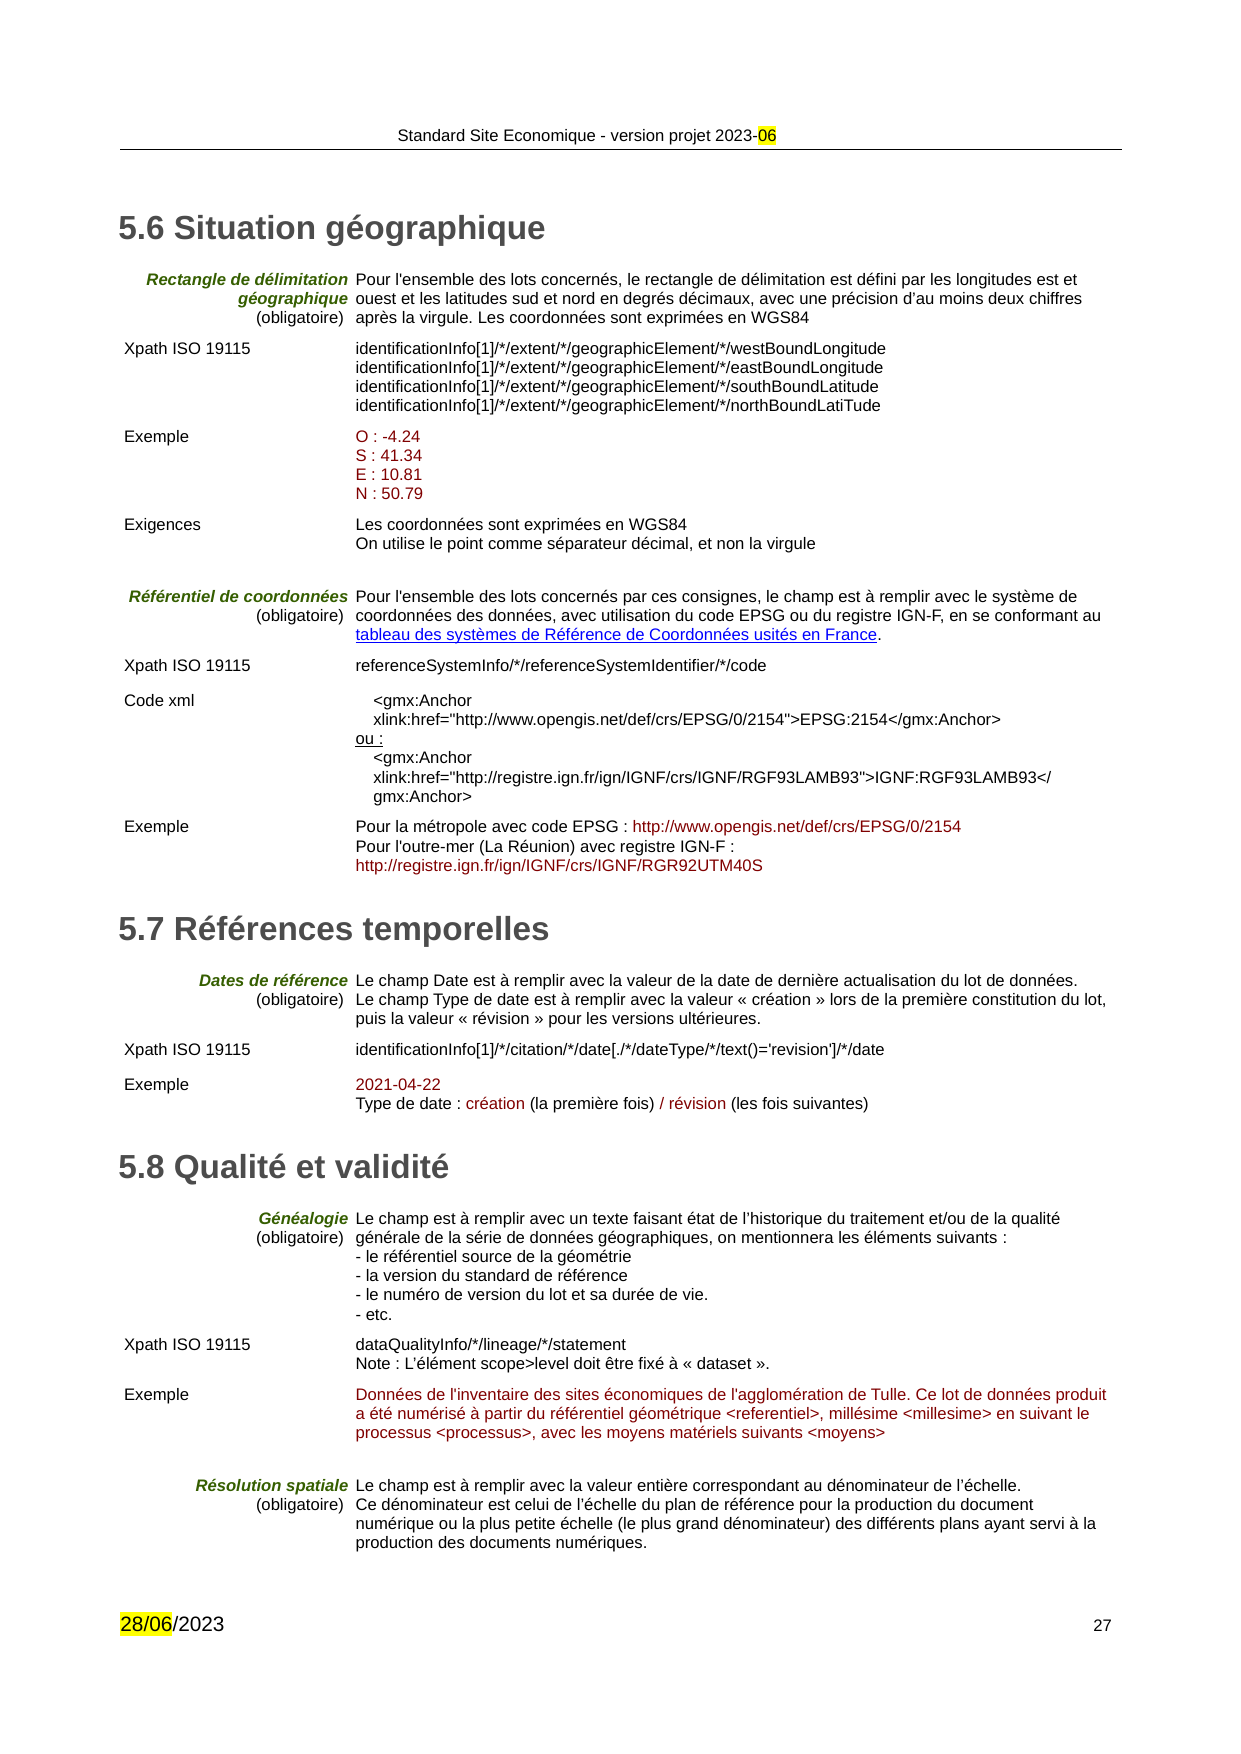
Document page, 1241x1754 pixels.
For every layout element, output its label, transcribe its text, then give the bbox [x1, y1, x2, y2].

subtitle 5.6 Situation géographique [118, 208, 1122, 246]
table_cell Exemple [118, 421, 355, 509]
table_cell Code xml [118, 685, 355, 812]
table_cell Les coordonnées sont exprimées en WGS84 On utilise le point comme séparateur décimal, et non la virgule [355, 509, 1122, 559]
table_cell dataQualityInfo/*/lineage/*/statement Note : L’élément scope>level doit être fixé à « dataset ». [355, 1329, 1122, 1379]
table_cell identificationInfo[1]/*/extent/*/geographicElement/*/westBoundLongitude identificationInfo[1]/*/extent/*/geographicElement/*/eastBoundLongitude identificationInfo[1]/*/extent/*/geographicElement/*/southBoundLatitude identificationInfo[1]/*/extent/*/geographicElement/*/northBoundLatiTude [355, 333, 1122, 421]
table_cell <gmx:Anchor xlink:href="http://www.opengis.net/def/crs/EPSG/0/2154">EPSG:2154</gmx:Anchor> ou : <gmx:Anchor xlink:href="http://registre.ign.fr/ign/IGNF/crs/IGNF/RGF93LAMB93">IGNF:RGF93LAMB93</gmx:Anchor> [355, 685, 1122, 812]
table_cell Xpath ISO 19115 [118, 1034, 355, 1069]
table_header Pour l'ensemble des lots concernés, le rectangle de délimitation est défini par les longitudes est et ouest et les latitudes sud et nord en degrés décimaux, avec une précision d’au moins deux chiffres après la virgule. Les coordonnées sont exprimées en WGS84 [355, 264, 1122, 333]
table_header Rectangle de délimitation géographique (obligatoire) [118, 264, 355, 333]
table_header Le champ est à remplir avec un texte faisant état de l’historique du traitement et/ou de la qualité générale de la série de données géographiques, on mentionnera les éléments suivants : - le référentiel source de la géométrie - la version du standard de référence - le numéro de version du lot et sa durée de vie. - etc. [355, 1203, 1122, 1329]
table_header Dates de référence (obligatoire) [118, 965, 355, 1034]
table_cell O : -4.24 S : 41.34 E : 10.81 N : 50.79 [355, 421, 1122, 509]
table_cell Exemple [118, 1379, 355, 1448]
table_cell Exemple [118, 812, 355, 881]
table_cell Pour la métropole avec code EPSG : http://www.opengis.net/def/crs/EPSG/0/2154 Pour l'outre-mer (La Réunion) avec registre IGN-F : http://registre.ign.fr/ign/IGNF/crs/IGNF/RGR92UTM40S [355, 812, 1122, 881]
table_cell Exemple [118, 1069, 355, 1119]
table_cell Exigences [118, 509, 355, 559]
table_header Pour l'ensemble des lots concernés par ces consignes, le champ est à remplir avec le système de coordonnées des données, avec utilisation du code EPSG ou du registre IGN-F, en se conformant au tableau des systèmes de Référence de Coordonnées usités en France. [355, 581, 1122, 650]
table_header Le champ Date est à remplir avec la valeur de la date de dernière actualisation du lot de données. Le champ Type de date est à remplir avec la valeur « création » lors de la première constitution du lot, puis la valeur « révision » pour les versions ultérieures. [355, 965, 1122, 1034]
table_header Le champ est à remplir avec la valeur entière correspondant au dénominateur de l’échelle. Ce dénominateur est celui de l’échelle du plan de référence pour la production du document numérique ou la plus petite échelle (le plus grand dénominateur) des différents plans ayant servi à la production des documents numériques. [355, 1470, 1122, 1558]
table_cell identificationInfo[1]/*/citation/*/date[./*/dateType/*/text()='revision']/*/date [355, 1034, 1122, 1069]
table_cell referenceSystemInfo/*/referenceSystemIdentifier/*/code [355, 650, 1122, 685]
table_cell 2021-04-22 Type de date : création (la première fois) / révision (les fois suivantes) [355, 1069, 1122, 1119]
table_header Référentiel de coordonnées (obligatoire) [118, 581, 355, 650]
table_cell Données de l'inventaire des sites économiques de l'agglomération de Tulle. Ce lot de données produit a été numérisé à partir du référentiel géométrique <referentiel>, millésime <millesime> en suivant le processus <processus>, avec les moyens matériels suivants <moyens> [355, 1379, 1122, 1448]
table_cell Xpath ISO 19115 [118, 650, 355, 685]
table_header Résolution spatiale (obligatoire) [118, 1470, 355, 1558]
table_cell Xpath ISO 19115 [118, 333, 355, 421]
table_header Généalogie (obligatoire) [118, 1203, 355, 1329]
table_cell Xpath ISO 19115 [118, 1329, 355, 1379]
subtitle 5.8 Qualité et validité [118, 1147, 1122, 1185]
subtitle 5.7 Références temporelles [118, 908, 1122, 947]
